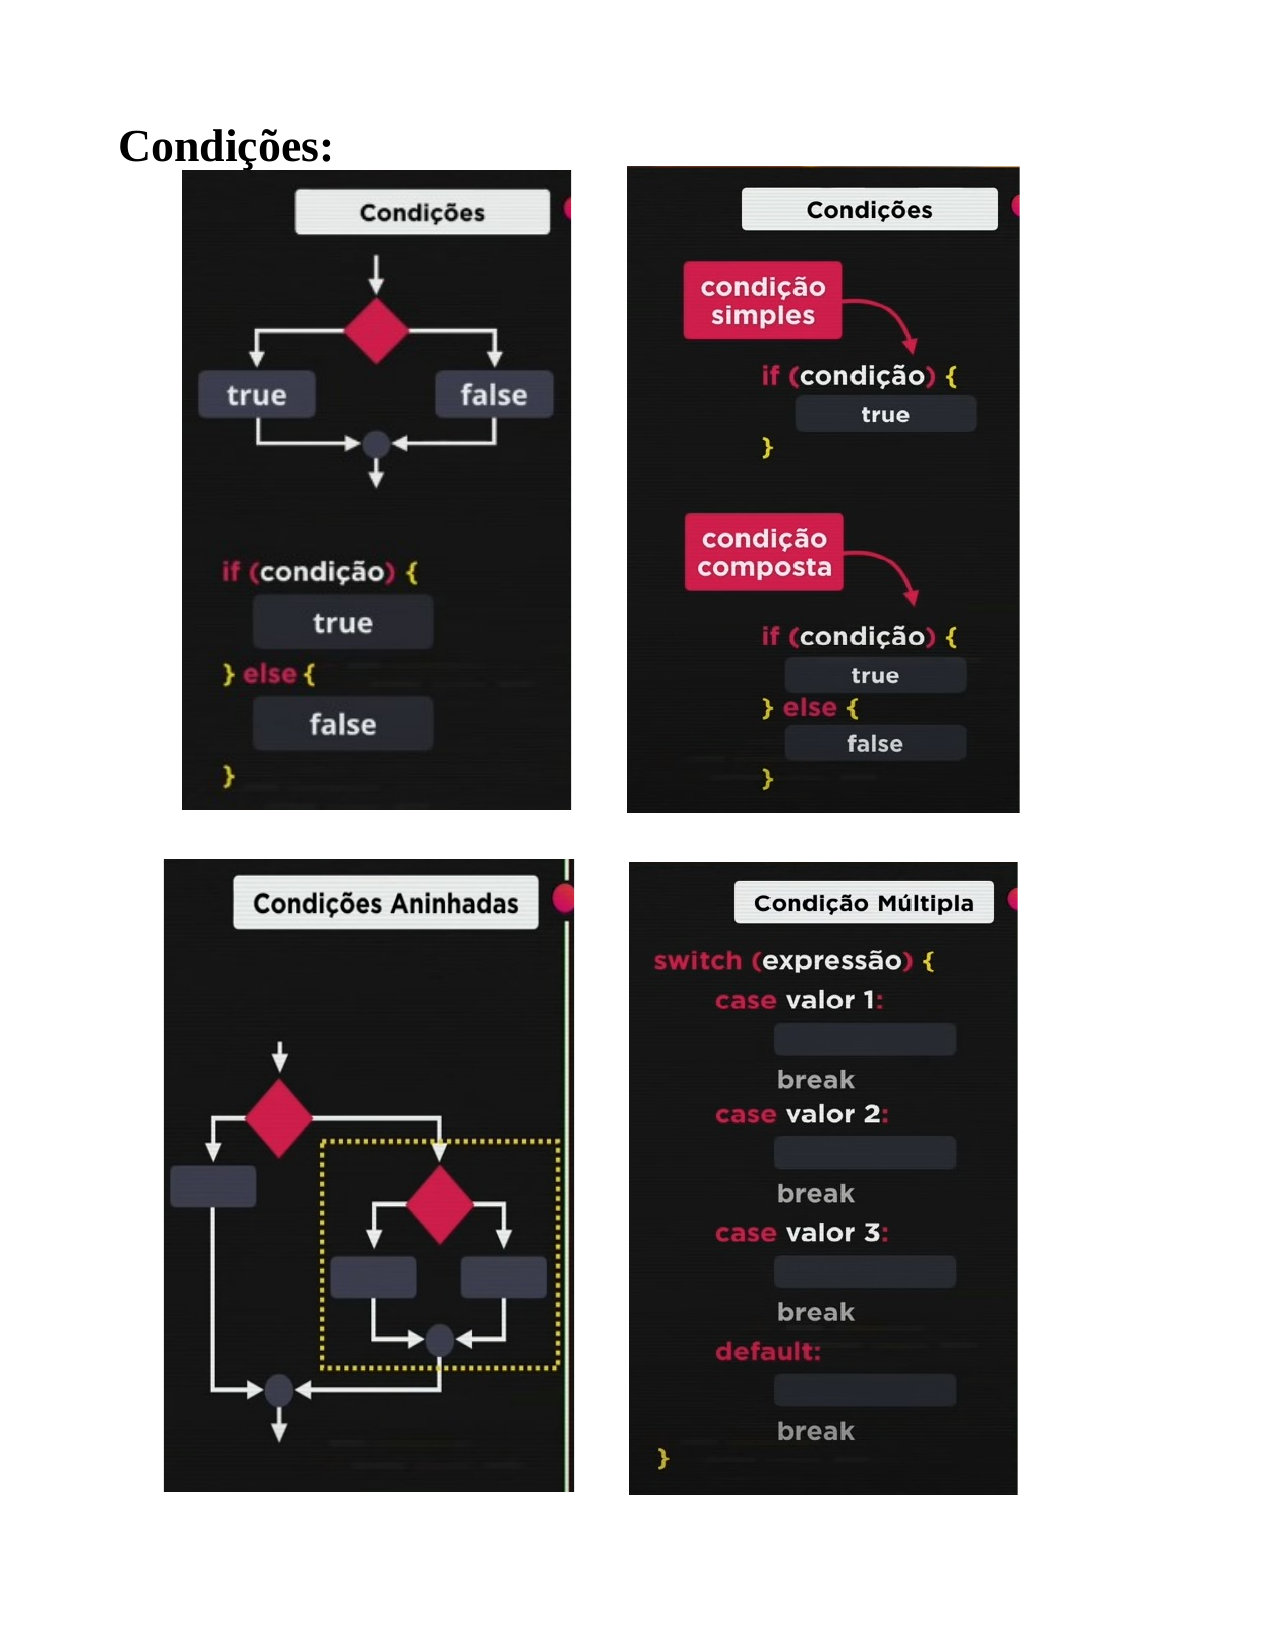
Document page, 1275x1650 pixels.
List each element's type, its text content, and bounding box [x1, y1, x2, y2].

picture [163, 859, 575, 1492]
text Condições: [118, 118, 1181, 171]
picture [182, 170, 572, 810]
picture [629, 862, 1018, 1495]
picture [627, 166, 1020, 813]
